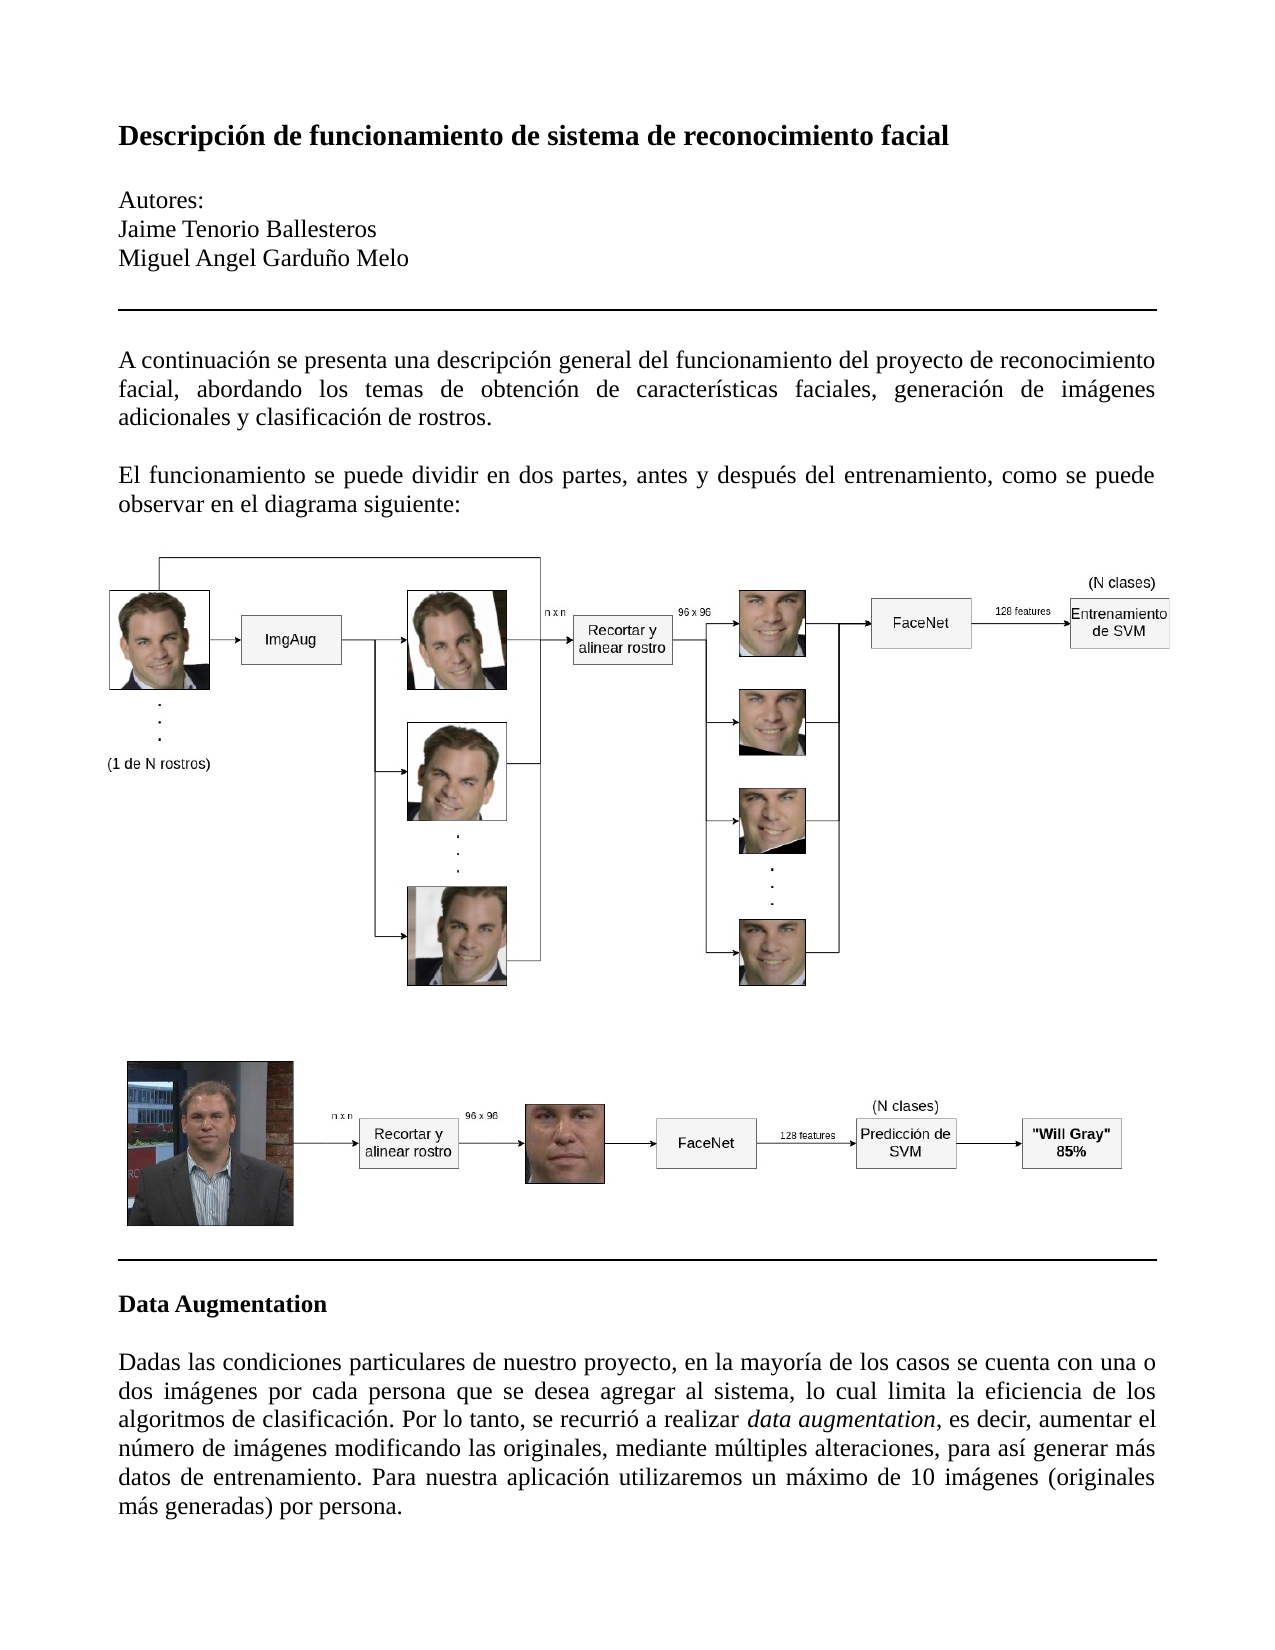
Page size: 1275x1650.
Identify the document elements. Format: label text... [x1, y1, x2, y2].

text El funcionamiento se puede dividir en dos partes, antes y después del entrenamiento, como se puede observar en el diagrama siguiente: [118, 460, 1157, 517]
text Miguel Angel Garduño Melo [118, 243, 1157, 271]
text A continuación se presenta una descripción general del funcionamiento del proyecto de reconocimiento facial, abordando los temas de obtención de características faciales, generación de imágenes adicionales y clasificación de rostros. [118, 345, 1157, 431]
text Autores: [118, 185, 1157, 214]
text Jaime Tenorio Ballesteros [118, 214, 1157, 243]
text Descripción de funcionamiento de sistema de reconocimiento facial [118, 118, 1157, 152]
text Data Augmentation [118, 1289, 1157, 1318]
text Dadas las condiciones particulares de nuestro proyecto, en la mayoría de los casos se cuenta con una o dos imágenes por cada persona que se desea agregar al sistema, lo cual limita la eficiencia de los algoritmos de clasificación. Por lo tanto, se recurrió a realizar data augmentation, es decir, aumentar el número de imágenes modificando las originales, mediante múltiples alteraciones, para así generar más datos de entrenamiento. Para nuestra aplicación utilizaremos un máximo de 10 imágenes (originales más generadas) por persona. [118, 1347, 1157, 1519]
picture [105, 551, 1170, 1226]
